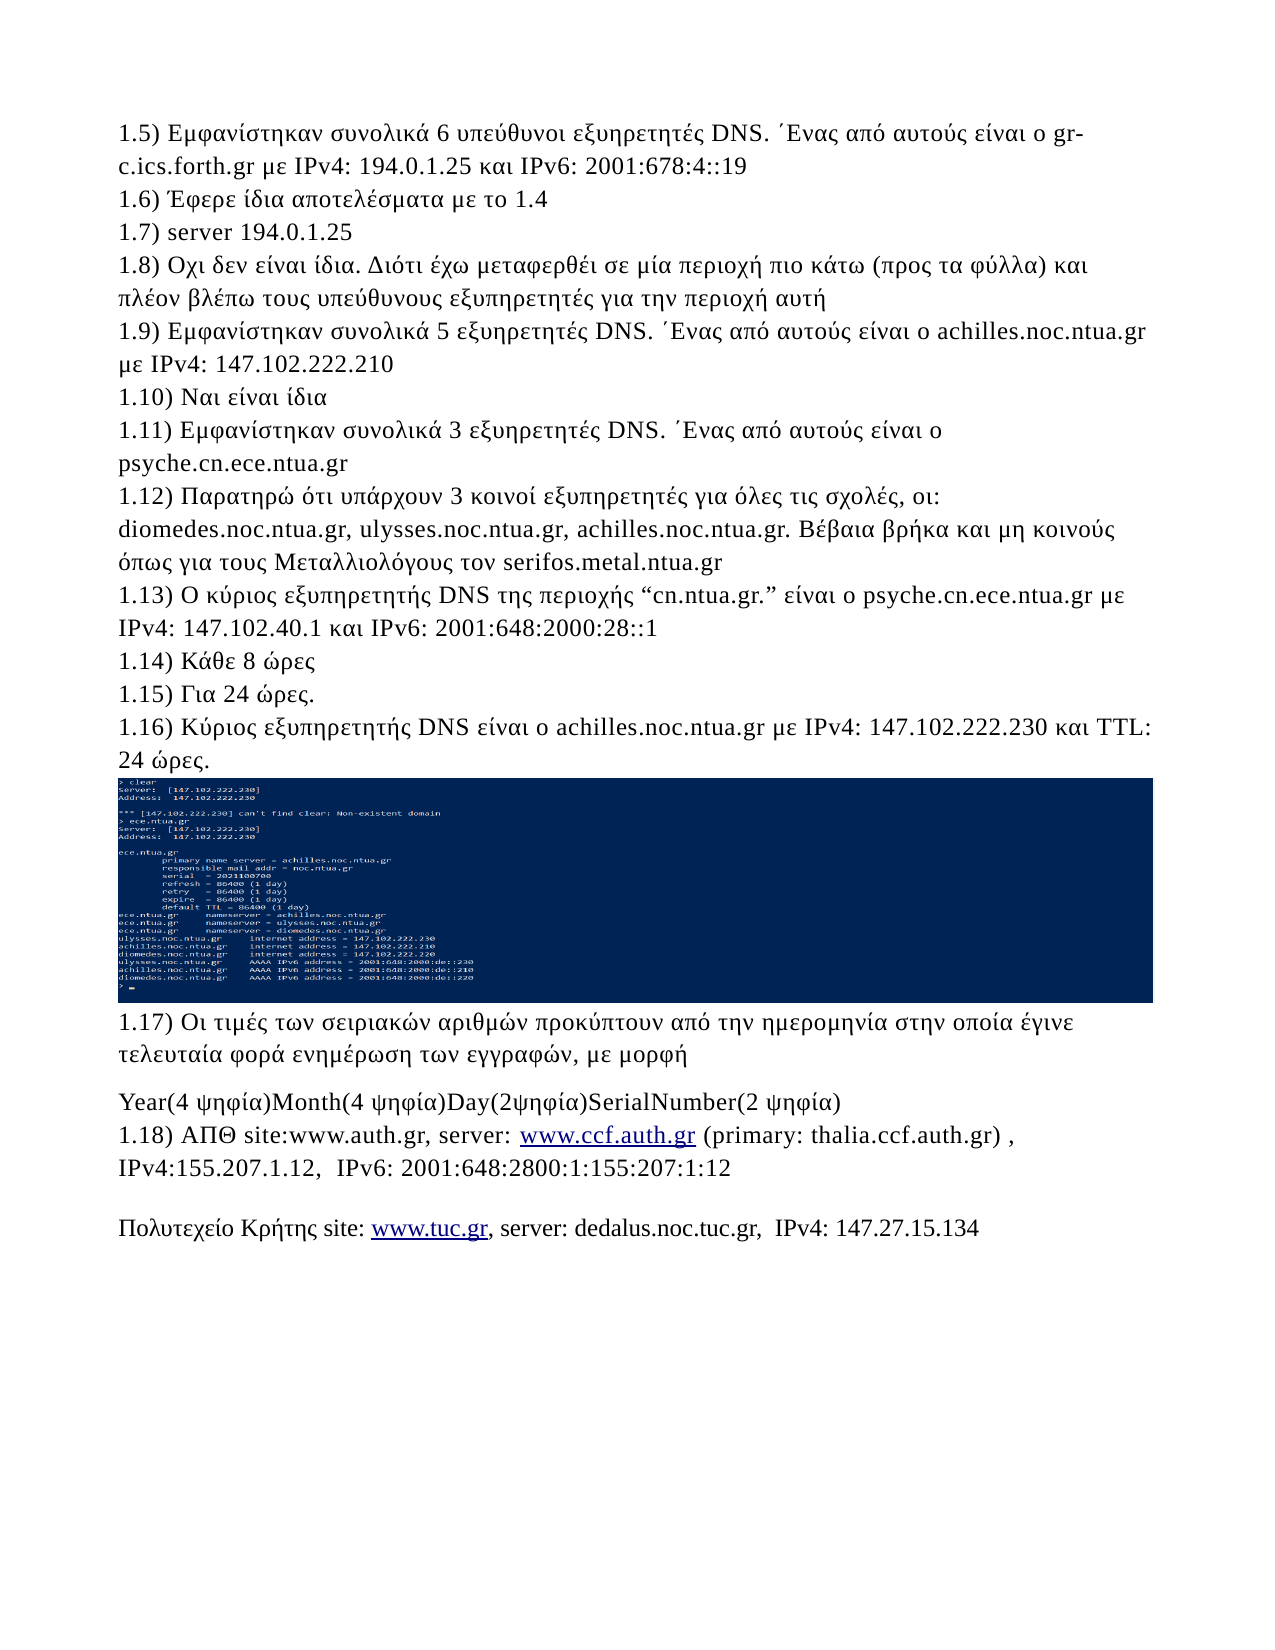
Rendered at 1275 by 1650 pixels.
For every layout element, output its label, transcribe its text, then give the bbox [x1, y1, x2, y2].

text Year(4 ψηφία)Month(4 ψηφία)Day(2ψηφία)SerialNumber(2 ψηφία) 1.18) ΑΠΘ site:www.auth.gr, server: www.ccf.auth.gr (primary: thalia.ccf.auth.gr) , IPv4:155.207.1.12, IPv6: 2001:648:2800:1:155:207:1:12 [118, 1087, 1157, 1182]
picture [118, 778, 1155, 1003]
text 1.5) Εμφανίστηκαν συνολικά 6 υπεύθυνοι εξυηρετητές DNS. ΄Ενας από αυτούς είναι ο gr-c.ics.forth.gr με IPv4: 194.0.1.25 και IPv6: 2001:678:4::19 1.6) Έφερε ίδια αποτελέσματα με το 1.4 1.7) server 194.0.1.25 1.8) Οχι δεν είναι ίδια. Διότι έχω μεταφερθέι σε μία περιοχή πιο κάτω (προς τα φύλλα) και πλέον βλέπω τους υπεύθυνους εξυπηρετητές για την περιοχή αυτή 1.9) Εμφανίστηκαν συνολικά 5 εξυηρετητές DNS. ΄Ενας από αυτούς είναι ο achilles.noc.ntua.gr με IPv4: 147.102.222.210 1.10) Ναι είναι ίδια 1.11) Εμφανίστηκαν συνολικά 3 εξυηρετητές DNS. ΄Ενας από αυτούς είναι ο psyche.cn.ece.ntua.gr 1.12) Παρατηρώ ότι υπάρχουν 3 κοινοί εξυπηρετητές για όλες τις σχολές, οι: diomedes.noc.ntua.gr, ulysses.noc.ntua.gr, achilles.noc.ntua.gr. Βέβαια βρήκα και μη κοινούς όπως για τους Μεταλλιολόγους τον serifos.metal.ntua.gr 1.13) Ο κύριος εξυπηρετητής DNS της περιοχής “cn.ntua.gr.” είναι ο psyche.cn.ece.ntua.gr με IPv4: 147.102.40.1 και IPv6: 2001:648:2000:28::1 1.14) Κάθε 8 ώρες 1.15) Για 24 ώρες. 1.16) Kύριος εξυπηρετητής DNS είναι ο achilles.noc.ntua.gr με IPv4: 147.102.222.230 και TTL: 24 ώρες. 1.17) Οι τιμές των σειριακών αριθμών προκύπτουν από την ημερομηνία στην οποία έγινε τελευταία φορά ενημέρωση των εγγραφών, με μορφή [118, 118, 1157, 1068]
text Πολυτεχείο Κρήτης site: www.tuc.gr, server: dedalus.noc.tuc.gr, IPv4: 147.27.15.134 [118, 1213, 1157, 1242]
